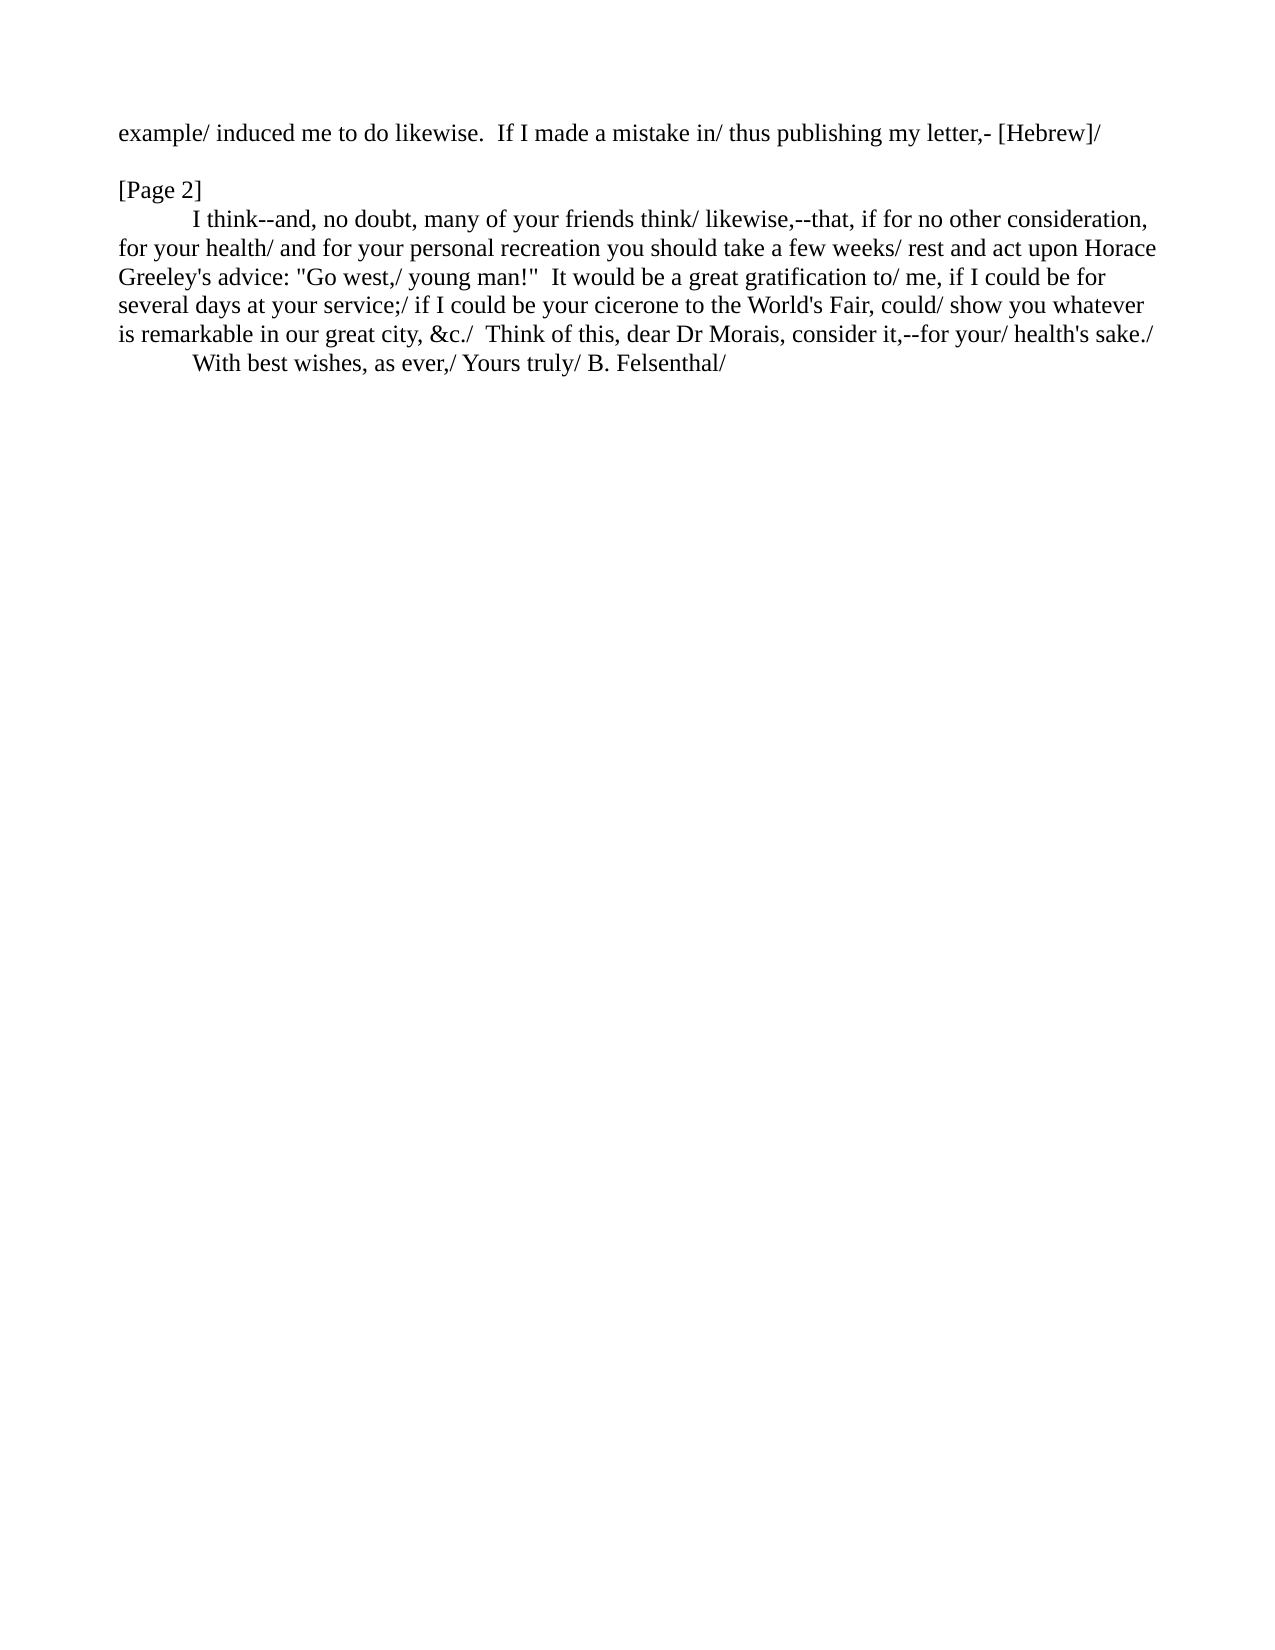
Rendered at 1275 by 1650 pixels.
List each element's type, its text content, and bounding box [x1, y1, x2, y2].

text [Page 2] [118, 176, 1157, 204]
text With best wishes, as ever,/ Yours truly/ B. Felsenthal/ [118, 348, 1157, 377]
text example/ induced me to do likewise. If I made a mistake in/ thus publishing my letter,- [Hebrew]/ [118, 118, 1157, 147]
text I think--and, no doubt, many of your friends think/ likewise,--that, if for no other consideration, for your health/ and for your personal recreation you should take a few weeks/ rest and act upon Horace Greeley's advice: "Go west,/ young man!" It would be a great gratification to/ me, if I could be for several days at your service;/ if I could be your cicerone to the World's Fair, could/ show you whatever is remarkable in our great city, &c./ Think of this, dear Dr Morais, consider it,--for your/ health's sake./ [118, 204, 1157, 348]
